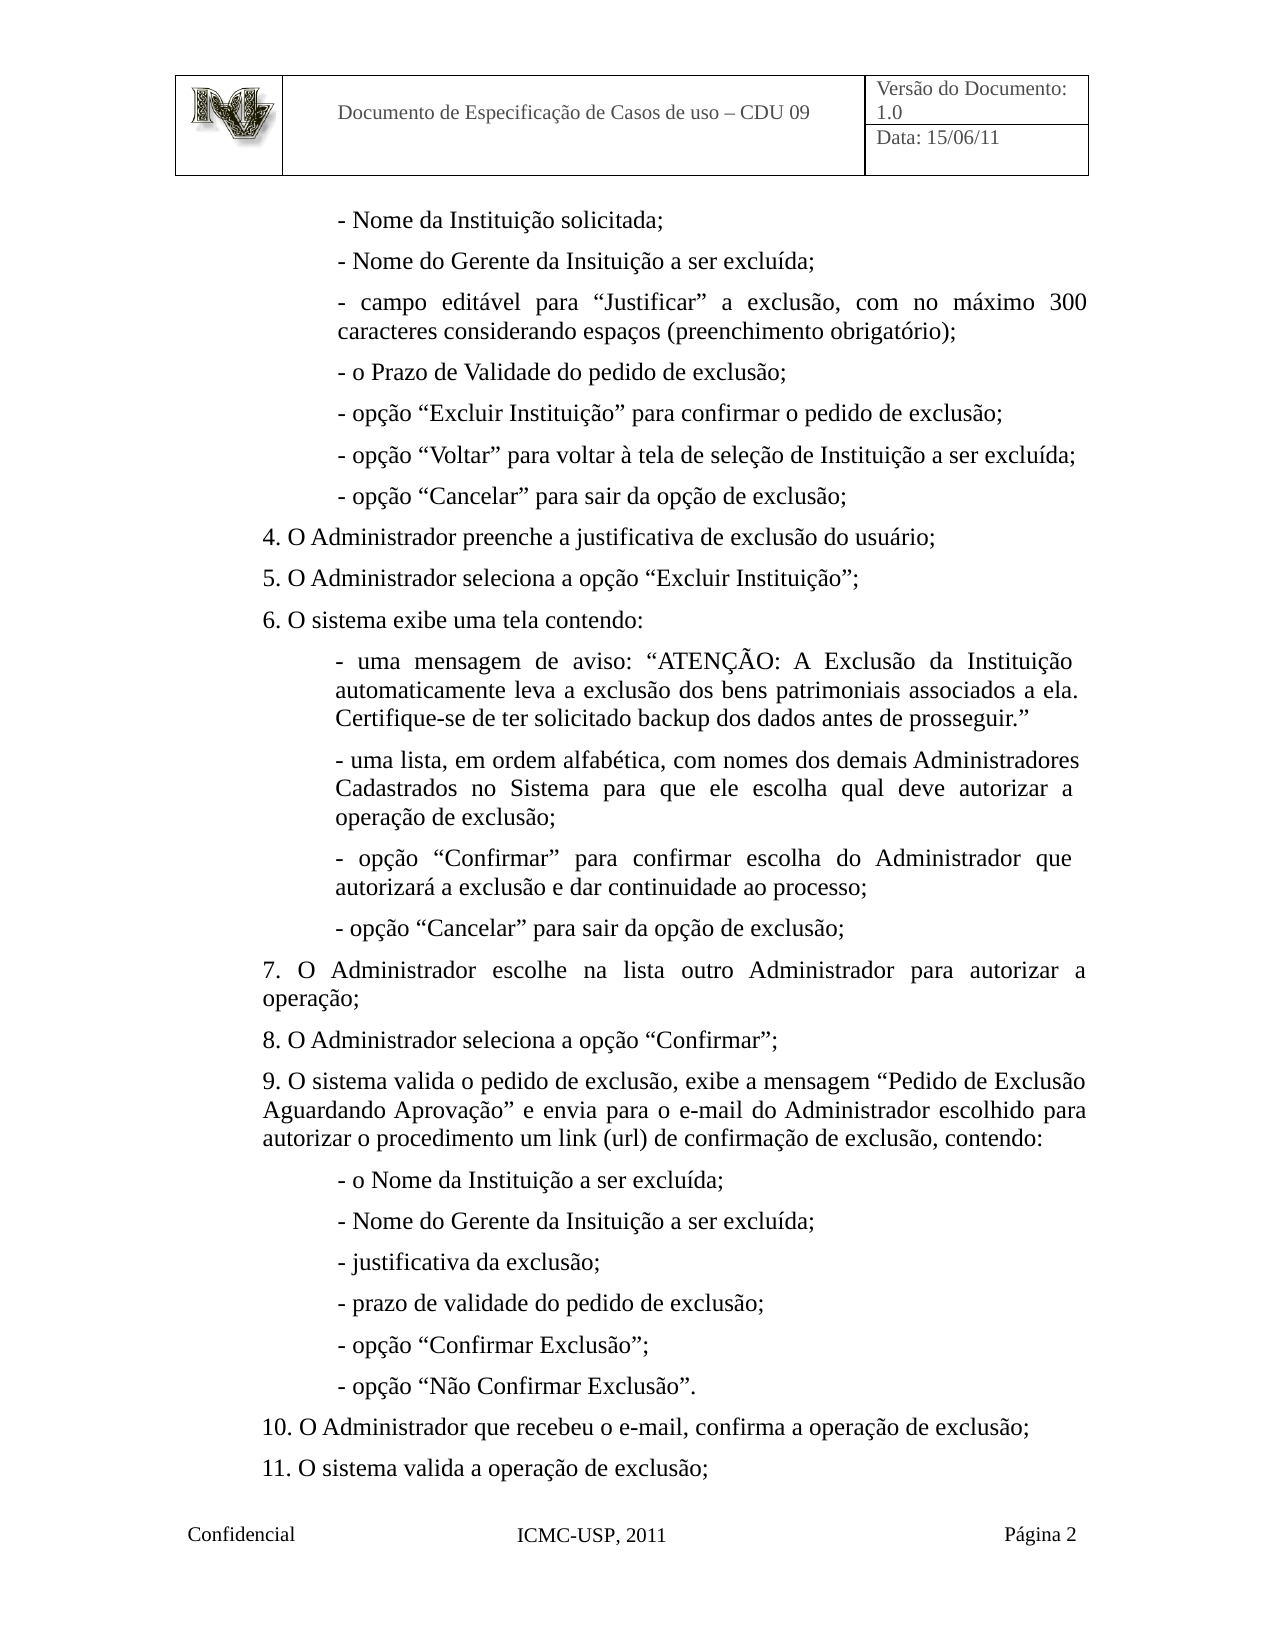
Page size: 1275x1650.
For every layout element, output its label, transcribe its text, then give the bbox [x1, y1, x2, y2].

list - campo editável para “Justificar” a exclusão, com no máximo 300 caracteres considerando espaços (preenchimento obrigatório); [300, 287, 1087, 345]
text - opção “Cancelar” para sair da opção de exclusão; [262, 913, 1087, 942]
list 10. O Administrador que recebeu o e-mail, confirma a operação de exclusão; [187, 1412, 1087, 1441]
text 6. O sistema exibe uma tela contendo: [262, 605, 1087, 633]
text - uma lista, em ordem alfabética, com nomes dos demais Administradores Cadastrados no Sistema para que ele escolha qual deve autorizar a operação de exclusão; [262, 745, 1087, 831]
list - opção “Não Confirmar Exclusão”. [300, 1371, 1087, 1400]
list 11. O sistema valida a operação de exclusão; [187, 1453, 1087, 1482]
list - opção “Confirmar Exclusão”; [300, 1330, 1087, 1358]
list - o Prazo de Validade do pedido de exclusão; [300, 357, 1087, 386]
list - Nome da Instituição solicitada; [300, 205, 1087, 233]
list - opção “Voltar” para voltar à tela de seleção de Instituição a ser excluída; [300, 440, 1087, 468]
list - Nome do Gerente da Insituição a ser excluída; [300, 246, 1087, 275]
list - opção “Cancelar” para sair da opção de exclusão; [300, 481, 1087, 510]
list - justificativa da exclusão; [300, 1247, 1087, 1276]
list - opção “Excluir Instituição” para confirmar o pedido de exclusão; [300, 398, 1087, 427]
text 5. O Administrador seleciona a opção “Excluir Instituição”; [262, 563, 1087, 592]
text - opção “Confirmar” para confirmar escolha do Administrador que autorizará a exclusão e dar continuidade ao processo; [262, 843, 1087, 901]
text 4. O Administrador preenche a justificativa de exclusão do usuário; [262, 522, 1087, 551]
text - uma mensagem de aviso: “ATENÇÃO: A Exclusão da Instituição automaticamente leva a exclusão dos bens patrimoniais associados a ela. Certifique-se de ter solicitado backup dos dados antes de prosseguir.” [262, 646, 1087, 732]
list - o Nome da Instituição a ser excluída; [300, 1165, 1087, 1193]
text 7. O Administrador escolhe na lista outro Administrador para autorizar a operação; [262, 955, 1087, 1012]
text 9. O sistema valida o pedido de exclusão, exibe a mensagem “Pedido de Exclusão Aguardando Aprovação” e envia para o e-mail do Administrador escolhido para autorizar o procedimento um link (url) de confirmação de exclusão, contendo: [262, 1066, 1087, 1152]
list - Nome do Gerente da Insituição a ser excluída; [300, 1206, 1087, 1235]
picture [186, 76, 277, 151]
text 8. O Administrador seleciona a opção “Confirmar”; [262, 1025, 1087, 1053]
list - prazo de validade do pedido de exclusão; [300, 1288, 1087, 1317]
